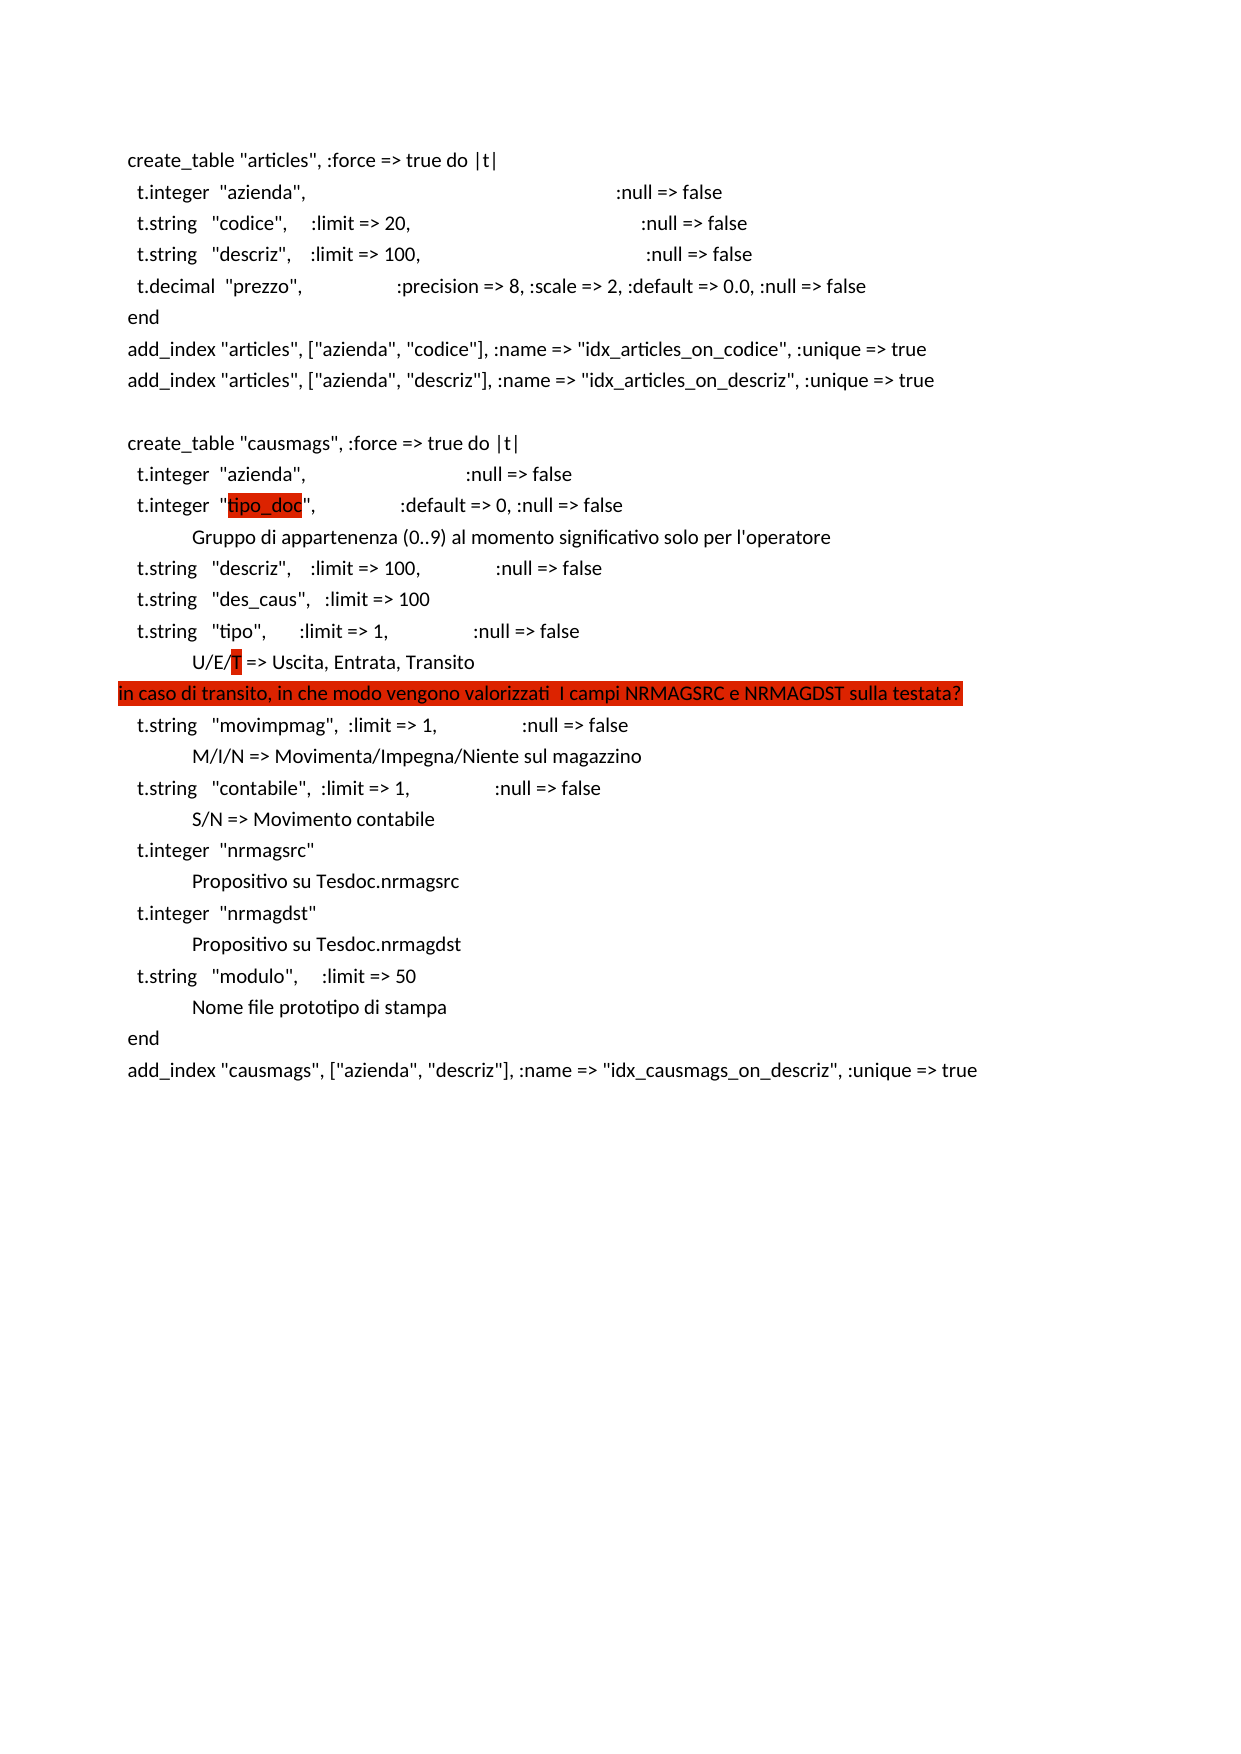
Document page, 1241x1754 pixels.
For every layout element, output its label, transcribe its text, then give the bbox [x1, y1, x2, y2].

text t.string "descriz", :limit => 100, :null => false [118, 242, 1122, 267]
text t.string "descriz", :limit => 100, :null => false [118, 555, 1122, 581]
text t.string "codice", :limit => 20, :null => false [118, 210, 1122, 236]
text U/E/T => Uscita, Entrata, Transito [118, 649, 1122, 675]
text in caso di transito, in che modo vengono valorizzati I campi NRMAGSRC e NRMAGDST sulla testata? [118, 681, 1122, 706]
text Propositivo su Tesdoc.nrmagdst [118, 931, 1122, 957]
text t.string "contabile", :limit => 1, :null => false [118, 775, 1122, 800]
text t.integer "tipo_doc", :default => 0, :null => false [118, 492, 1122, 518]
text Propositivo su Tesdoc.nrmagsrc [118, 869, 1122, 894]
text t.integer "nrmagdst" [118, 900, 1122, 926]
text t.string "tipo", :limit => 1, :null => false [118, 618, 1122, 643]
text t.string "des_caus", :limit => 100 [118, 587, 1122, 612]
text add_index "causmags", ["azienda", "descriz"], :name => "idx_causmags_on_descriz", :unique => true [118, 1057, 1122, 1082]
text create_table "causmags", :force => true do |t| [118, 430, 1122, 455]
text S/N => Movimento contabile [118, 806, 1122, 831]
text M/I/N => Movimenta/Impegna/Niente sul magazzino [118, 743, 1122, 769]
text t.string "modulo", :limit => 50 [118, 963, 1122, 988]
text t.integer "azienda", :null => false [118, 461, 1122, 487]
text t.decimal "prezzo", :precision => 8, :scale => 2, :default => 0.0, :null => false [118, 273, 1122, 298]
text Nome file prototipo di stampa [118, 994, 1122, 1019]
text add_index "articles", ["azienda", "descriz"], :name => "idx_articles_on_descriz", :unique => true [118, 367, 1122, 392]
text create_table "articles", :force => true do |t| [118, 148, 1122, 173]
text Gruppo di appartenenza (0..9) al momento significativo solo per l'operatore [118, 524, 1122, 549]
text end [118, 304, 1122, 330]
text t.string "movimpmag", :limit => 1, :null => false [118, 712, 1122, 737]
text add_index "articles", ["azienda", "codice"], :name => "idx_articles_on_codice", :unique => true [118, 336, 1122, 361]
text t.integer "nrmagsrc" [118, 837, 1122, 863]
text t.integer "azienda", :null => false [118, 179, 1122, 204]
text end [118, 1026, 1122, 1051]
